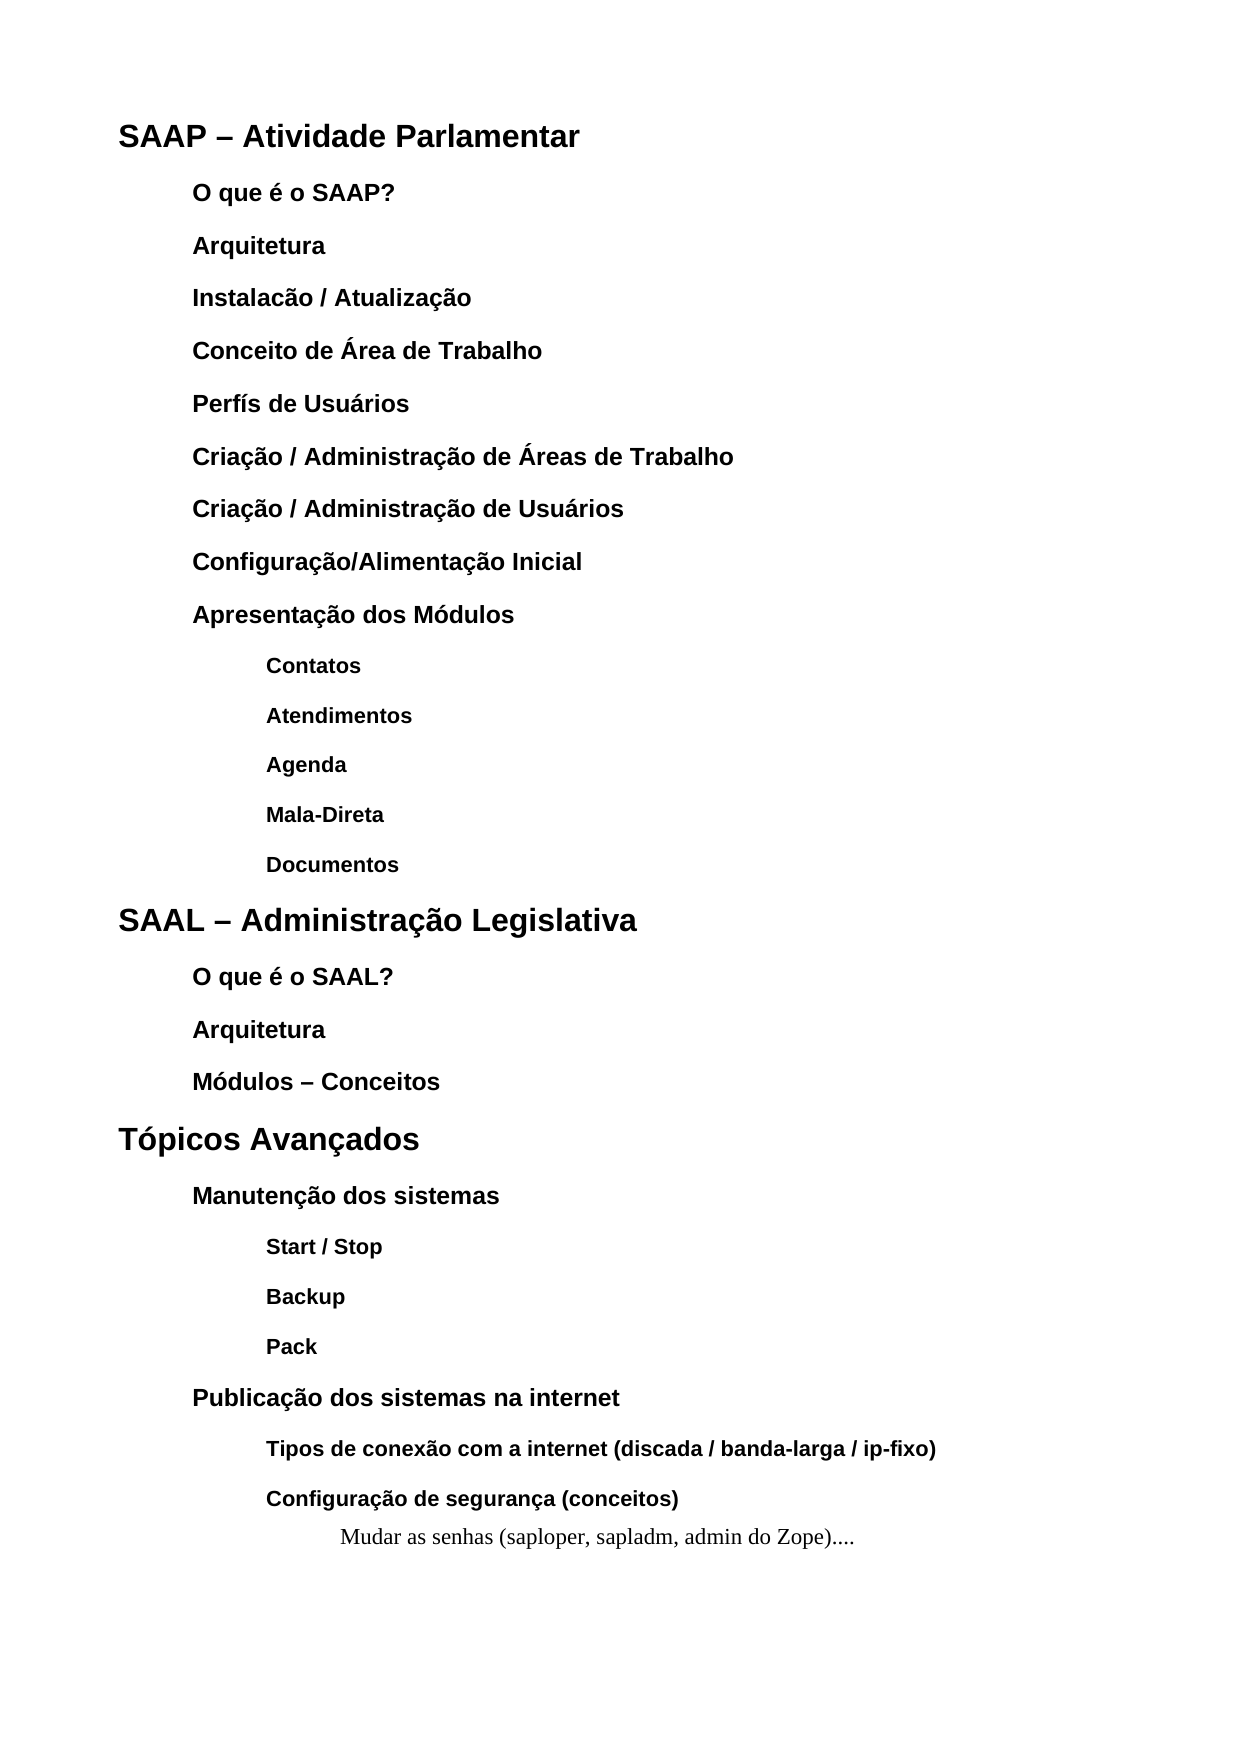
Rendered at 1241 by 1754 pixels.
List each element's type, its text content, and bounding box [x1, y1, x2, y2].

subtitle Pack [118, 1334, 1122, 1359]
subtitle Contatos [118, 653, 1122, 678]
subtitle O que é o SAAL? [118, 963, 1122, 991]
subtitle Arquitetura [118, 232, 1122, 259]
subtitle Publicação dos sistemas na internet [118, 1384, 1122, 1412]
subtitle O que é o SAAP? [118, 179, 1122, 207]
subtitle Criação / Administração de Usuários [118, 495, 1122, 523]
subtitle Atendimentos [118, 703, 1122, 728]
subtitle SAAP – Atividade Parlamentar [118, 118, 1122, 154]
subtitle Módulos – Conceitos [118, 1068, 1122, 1096]
subtitle Configuração de segurança (conceitos) [118, 1486, 1122, 1511]
subtitle Tipos de conexão com a internet (discada / banda-larga / ip-fixo) [118, 1437, 1122, 1461]
subtitle Configuração/Alimentação Inicial [118, 548, 1122, 576]
subtitle Instalacão / Atualização [118, 284, 1122, 312]
subtitle Mala-Direta [118, 803, 1122, 827]
subtitle Tópicos Avançados [118, 1121, 1122, 1157]
text Mudar as senhas (saploper, sapladm, admin do Zope).... [118, 1524, 1122, 1549]
subtitle Manutenção dos sistemas [118, 1182, 1122, 1209]
subtitle Start / Stop [118, 1234, 1122, 1259]
subtitle Agenda [118, 753, 1122, 778]
subtitle Criação / Administração de Áreas de Trabalho [118, 442, 1122, 470]
subtitle Apresentação dos Módulos [118, 601, 1122, 628]
subtitle Perfís de Usuários [118, 390, 1122, 417]
subtitle Arquitetura [118, 1016, 1122, 1043]
subtitle SAAL – Administração Legislativa [118, 902, 1122, 938]
subtitle Conceito de Área de Trabalho [118, 337, 1122, 365]
subtitle Documentos [118, 852, 1122, 877]
subtitle Backup [118, 1284, 1122, 1309]
